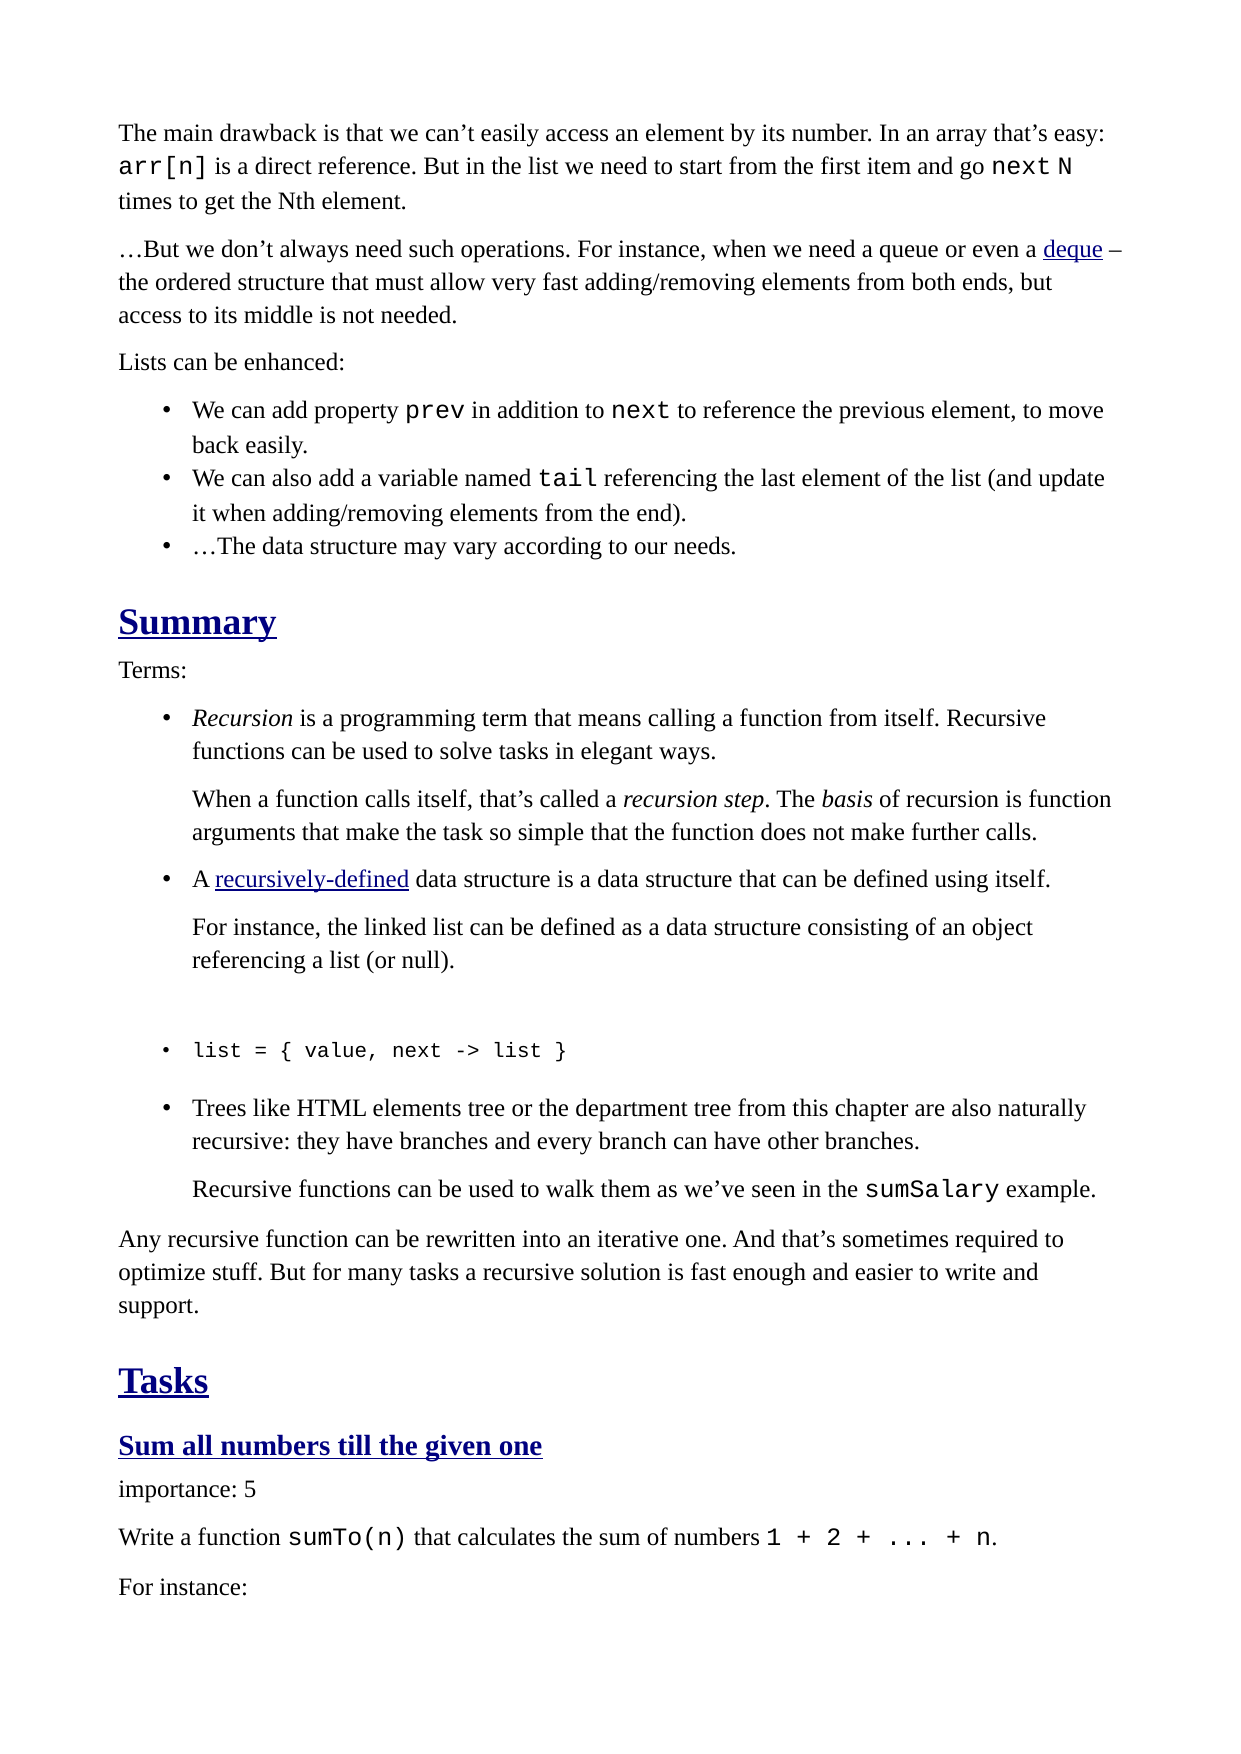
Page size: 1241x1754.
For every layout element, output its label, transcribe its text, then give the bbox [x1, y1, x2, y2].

list When a function calls itself, that’s called a recursion step. The basis of recursion is function arguments that make the task so simple that the function does not make further calls. [162, 784, 1122, 845]
list We can add property prev in addition to next to reference the previous element, to move back easily. [162, 395, 1122, 459]
text importance: 5 [118, 1474, 1122, 1503]
subtitle Summary [118, 600, 1122, 643]
text Lists can be enhanced: [118, 347, 1122, 376]
list Recursive functions can be used to walk them as we’ve seen in the sumSalary example. [162, 1174, 1122, 1205]
text …But we don’t always need such operations. For instance, when we need a queue or even a deque – the ordered structure that must allow very fast adding/removing elements from both ends, but access to its middle is not needed. [118, 234, 1122, 329]
subtitle Sum all numbers till the given one [118, 1428, 1122, 1462]
list We can also add a variable named tail referencing the last element of the list (and update it when adding/removing elements from the end). [162, 463, 1122, 527]
list …The data structure may vary according to our needs. [162, 531, 1122, 560]
list Trees like HTML elements tree or the department tree from this chapter are also naturally recursive: they have branches and every branch can have other branches. [162, 1093, 1122, 1155]
list list = { value, next -> list } [162, 1040, 1122, 1064]
text Any recursive function can be rewritten into an iterative one. And that’s sometimes required to optimize stuff. But for many tasks a recursive solution is fast enough and easier to write and support. [118, 1224, 1122, 1319]
text For instance: [118, 1572, 1122, 1601]
list A recursively-defined data structure is a data structure that can be defined using itself. [162, 864, 1122, 893]
list Recursion is a programming term that means calling a function from itself. Recursive functions can be used to solve tasks in elegant ways. [162, 703, 1122, 765]
text The main drawback is that we can’t easily access an element by its number. In an array that’s easy: arr[n] is a direct reference. But in the list we need to start from the first item and go next N times to get the Nth element. [118, 118, 1122, 215]
list For instance, the linked list can be defined as a data structure consisting of an object referencing a list (or null). [162, 912, 1122, 974]
subtitle Tasks [118, 1358, 1122, 1401]
text Write a function sumTo(n) that calculates the sum of numbers 1 + 2 + ... + n. [118, 1522, 1122, 1553]
text Terms: [118, 655, 1122, 684]
